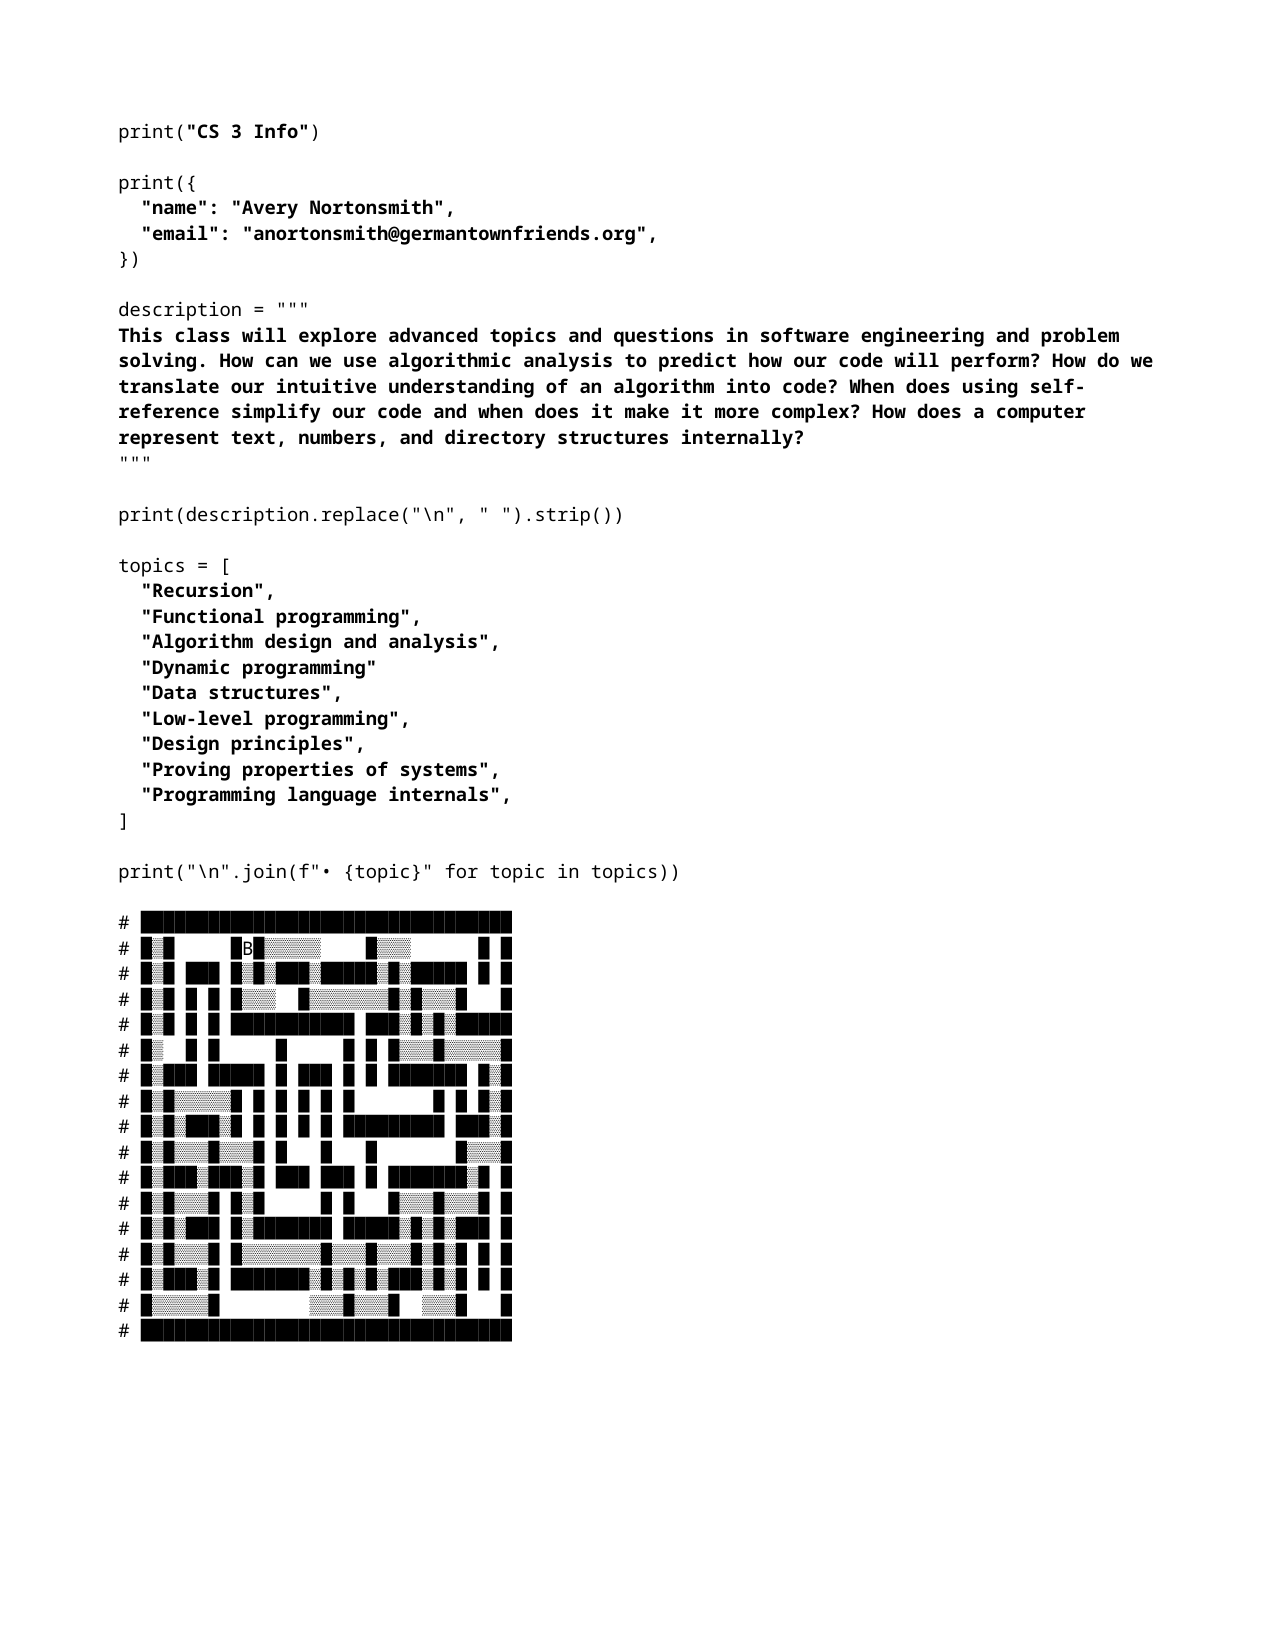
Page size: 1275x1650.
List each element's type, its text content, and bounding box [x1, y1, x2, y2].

text This class will explore advanced topics and questions in software engineering and problem solving. How can we use algorithmic analysis to predict how our code will perform? How do we translate our intuitive understanding of an algorithm into code? When does using self-reference simplify our code and when does it make it more complex? How does a computer represent text, numbers, and directory structures internally? [118, 322, 1157, 450]
text # █▒█▒███ █▒███████ █████▒█▒█▒███ █ [118, 1216, 1157, 1241]
text "Design principles", [118, 731, 1157, 756]
text print(description.replace("\n", " ").strip()) [118, 501, 1157, 526]
text "Dynamic programming" [118, 654, 1157, 679]
text # █▒███▒███▒█ ███ ███ █ ███████▒█ █ [118, 1164, 1157, 1190]
text "Recursion", [118, 577, 1157, 603]
text # █▒█▒▒▒█ █▒▒▒▒▒▒▒█▒▒▒█▒▒▒█▒█▒█ █ █ [118, 1241, 1157, 1267]
text "Programming language internals", [118, 782, 1157, 807]
text "Data structures", [118, 679, 1157, 705]
text description = """ [118, 297, 1157, 322]
text # █▒█ ███ █▒█▒███▒█████▒█▒█████ █ █ [118, 960, 1157, 986]
text "Low-level programming", [118, 705, 1157, 731]
text "email": "anortonsmith@germantownfriends.org", [118, 220, 1157, 246]
text "Proving properties of systems", [118, 756, 1157, 782]
text "Functional programming", [118, 603, 1157, 628]
text # █▒█ █ █ █▒▒▒ █▒▒▒▒▒▒▒█▒█▒▒▒█ █ [118, 986, 1157, 1011]
text "name": "Avery Nortonsmith", [118, 195, 1157, 220]
text """ [118, 450, 1157, 475]
text # █▒█▒▒▒▒▒█ █ █ █ █ █ █ █ █▒█ [118, 1088, 1157, 1113]
text topics = [ [118, 552, 1157, 577]
text # █▒███ █████ █ ███ █ █ ███████ █▒█ [118, 1062, 1157, 1088]
text # █████████████████████████████████ [118, 909, 1157, 935]
text # █▒ █ █ █ █ █ █▒▒▒█▒▒▒▒▒█ [118, 1037, 1157, 1062]
text # █▒█▒███▒█ █ █ █ █ █████████ ███▒█ [118, 1113, 1157, 1139]
text ] [118, 807, 1157, 833]
text # █▒█▒▒▒█▒▒▒█ █ █ █ █▒▒▒█ [118, 1139, 1157, 1164]
text # █▒███▒█ ███████▒█▒█▒█▒███▒█▒█ █ █ [118, 1267, 1157, 1292]
text print("\n".join(f"• {topic}" for topic in topics)) [118, 858, 1157, 884]
text # █████████████████████████████████ [118, 1318, 1157, 1343]
text # █▒█ █ █ ███████████ ███▒█▒█▒█████ [118, 1011, 1157, 1037]
text }) [118, 246, 1157, 271]
text # █▒█▒▒▒█ █▒█ █ █ █▒▒▒█▒▒▒█ █ [118, 1190, 1157, 1216]
text print({ [118, 169, 1157, 195]
text # █▒▒▒▒▒█ ▒▒▒█▒▒▒█ ▒▒▒█ █ [118, 1292, 1157, 1318]
text print("CS 3 Info") [118, 118, 1157, 144]
text "Algorithm design and analysis", [118, 628, 1157, 654]
text # █▒█ █B█▒▒▒▒▒ █▒▒▒ █ █ [118, 935, 1157, 960]
